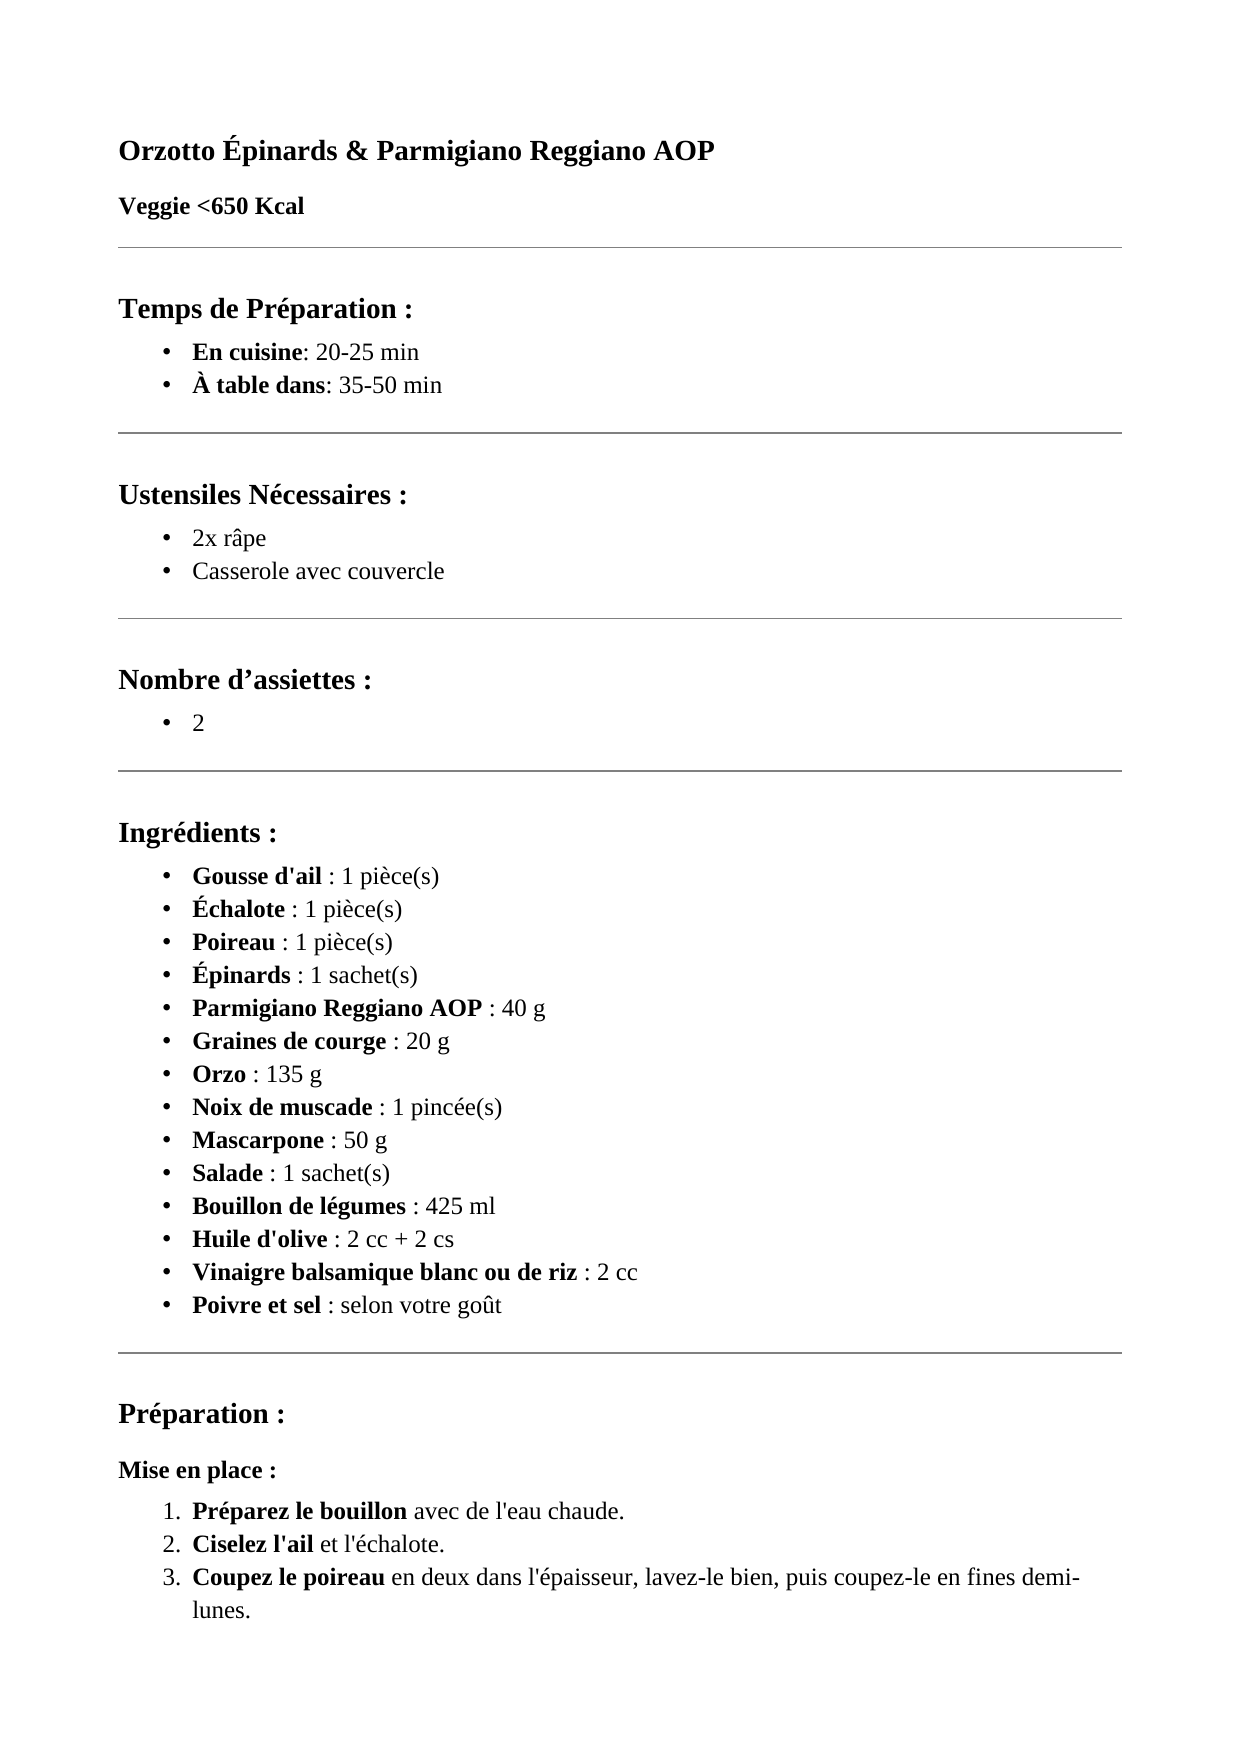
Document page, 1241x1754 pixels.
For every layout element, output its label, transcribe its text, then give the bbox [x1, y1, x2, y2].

list À table dans: 35-50 min [162, 370, 1122, 399]
subtitle Veggie <650 Kcal [118, 191, 1122, 220]
list Graines de courge : 20 g [162, 1026, 1122, 1055]
list Vinaigre balsamique blanc ou de riz : 2 cc [162, 1257, 1122, 1286]
subtitle Ingrédients : [118, 815, 1122, 848]
list En cuisine: 20-25 min [162, 337, 1122, 366]
list Noix de muscade : 1 pincée(s) [162, 1092, 1122, 1121]
subtitle Ustensiles Nécessaires : [118, 477, 1122, 510]
list Orzo : 135 g [162, 1059, 1122, 1088]
list Ciselez l'ail et l'échalote. [162, 1529, 1122, 1558]
list Gousse d'ail : 1 pièce(s) [162, 861, 1122, 890]
list 2 [162, 708, 1122, 737]
list Poivre et sel : selon votre goût [162, 1290, 1122, 1319]
subtitle Orzotto Épinards & Parmigiano Reggiano AOP [118, 133, 1122, 166]
list Échalote : 1 pièce(s) [162, 894, 1122, 923]
list Huile d'olive : 2 cc + 2 cs [162, 1224, 1122, 1253]
list Poireau : 1 pièce(s) [162, 927, 1122, 956]
subtitle Nombre d’assiettes : [118, 662, 1122, 696]
list Épinards : 1 sachet(s) [162, 960, 1122, 989]
list Préparez le bouillon avec de l'eau chaude. [162, 1496, 1122, 1525]
list 2x râpe [162, 523, 1122, 552]
list Parmigiano Reggiano AOP : 40 g [162, 993, 1122, 1022]
list Salade : 1 sachet(s) [162, 1158, 1122, 1187]
subtitle Mise en place : [118, 1455, 1122, 1484]
list Mascarpone : 50 g [162, 1125, 1122, 1154]
list Bouillon de légumes : 425 ml [162, 1191, 1122, 1220]
subtitle Préparation : [118, 1397, 1122, 1430]
subtitle Temps de Préparation : [118, 291, 1122, 325]
list Casserole avec couvercle [162, 556, 1122, 585]
list Coupez le poireau en deux dans l'épaisseur, lavez-le bien, puis coupez-le en fines demi-lunes. [162, 1562, 1122, 1624]
